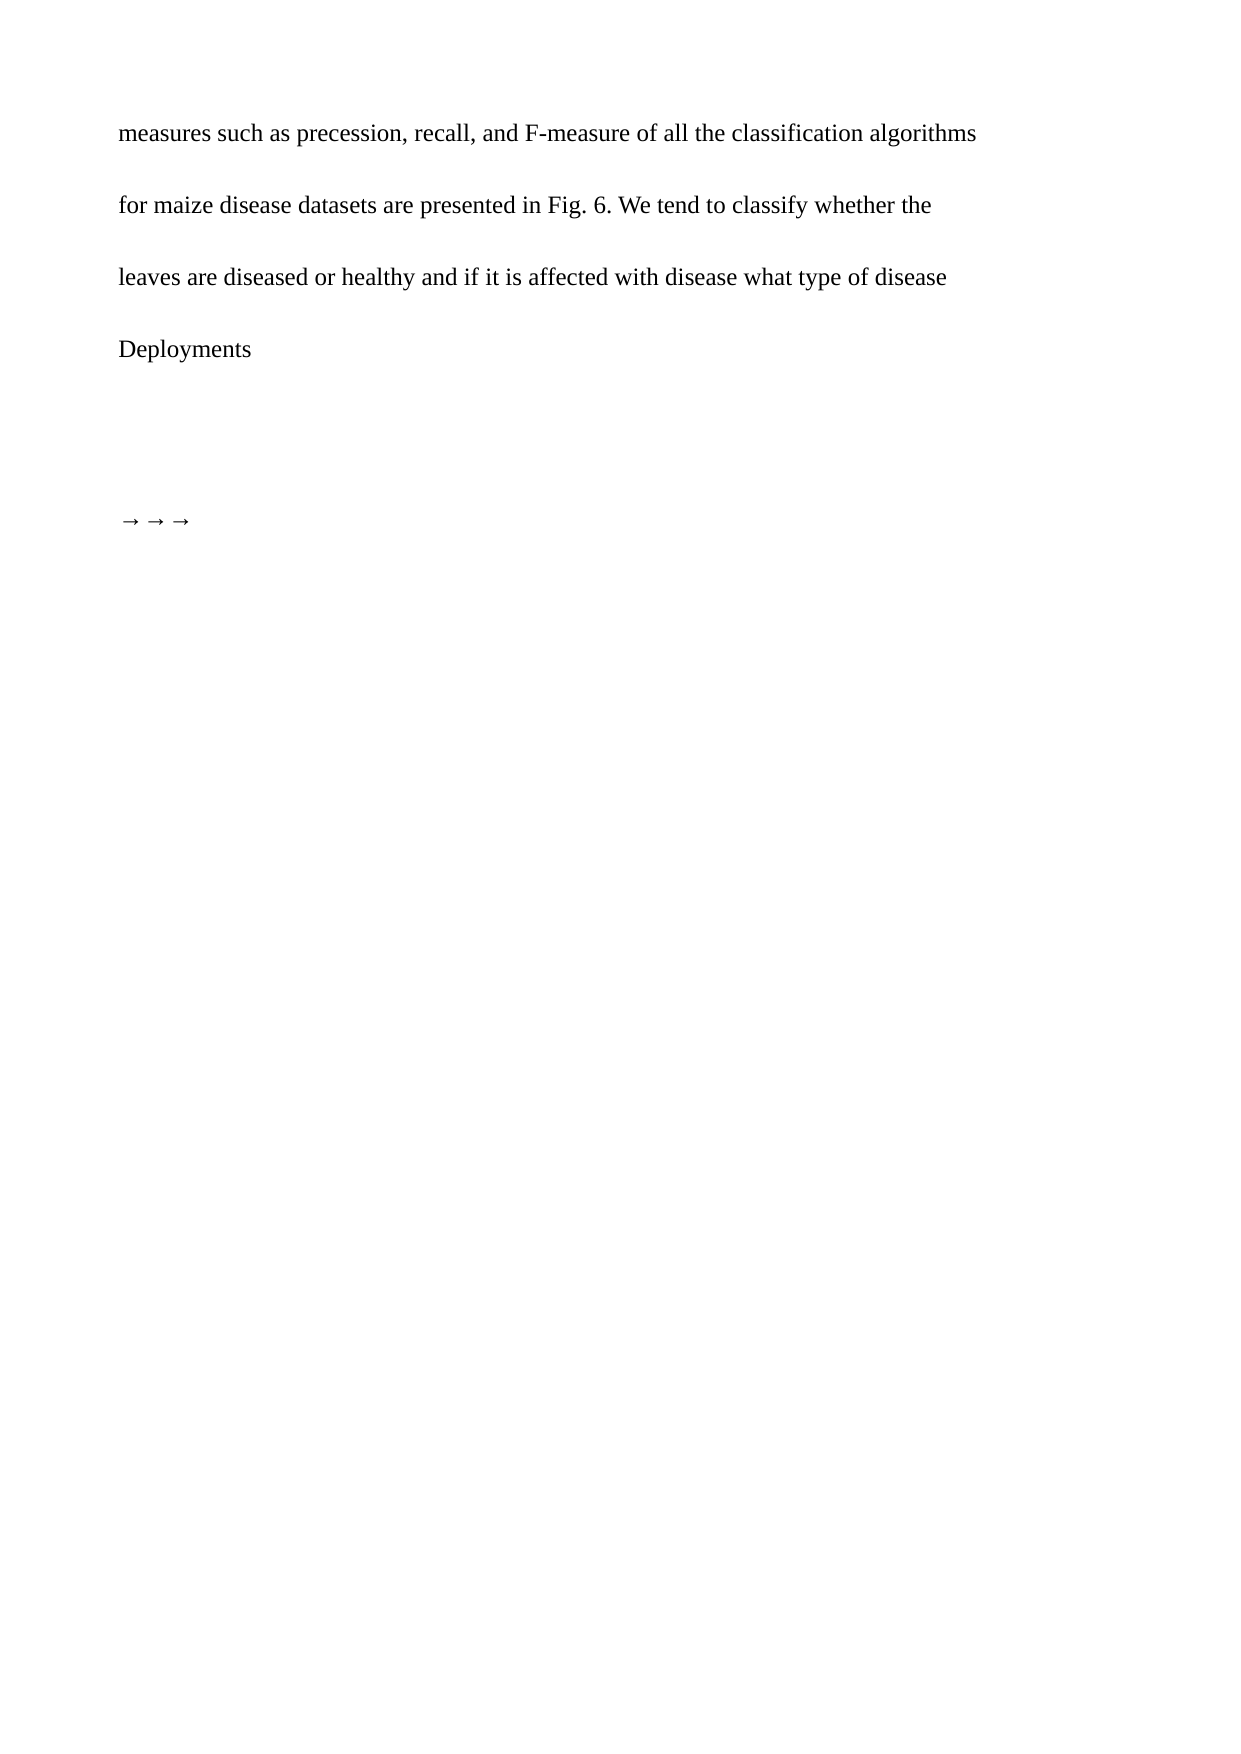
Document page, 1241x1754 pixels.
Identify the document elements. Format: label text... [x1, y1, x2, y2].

text Deployments [118, 334, 1122, 363]
text for maize disease datasets are presented in Fig. 6. We tend to classify whether the [118, 190, 1122, 219]
text leaves are diseased or healthy and if it is affected with disease what type of disease [118, 262, 1122, 291]
text measures such as precession, recall, and F-measure of all the classification algorithms [118, 118, 1122, 147]
text →→→ [118, 503, 1122, 532]
